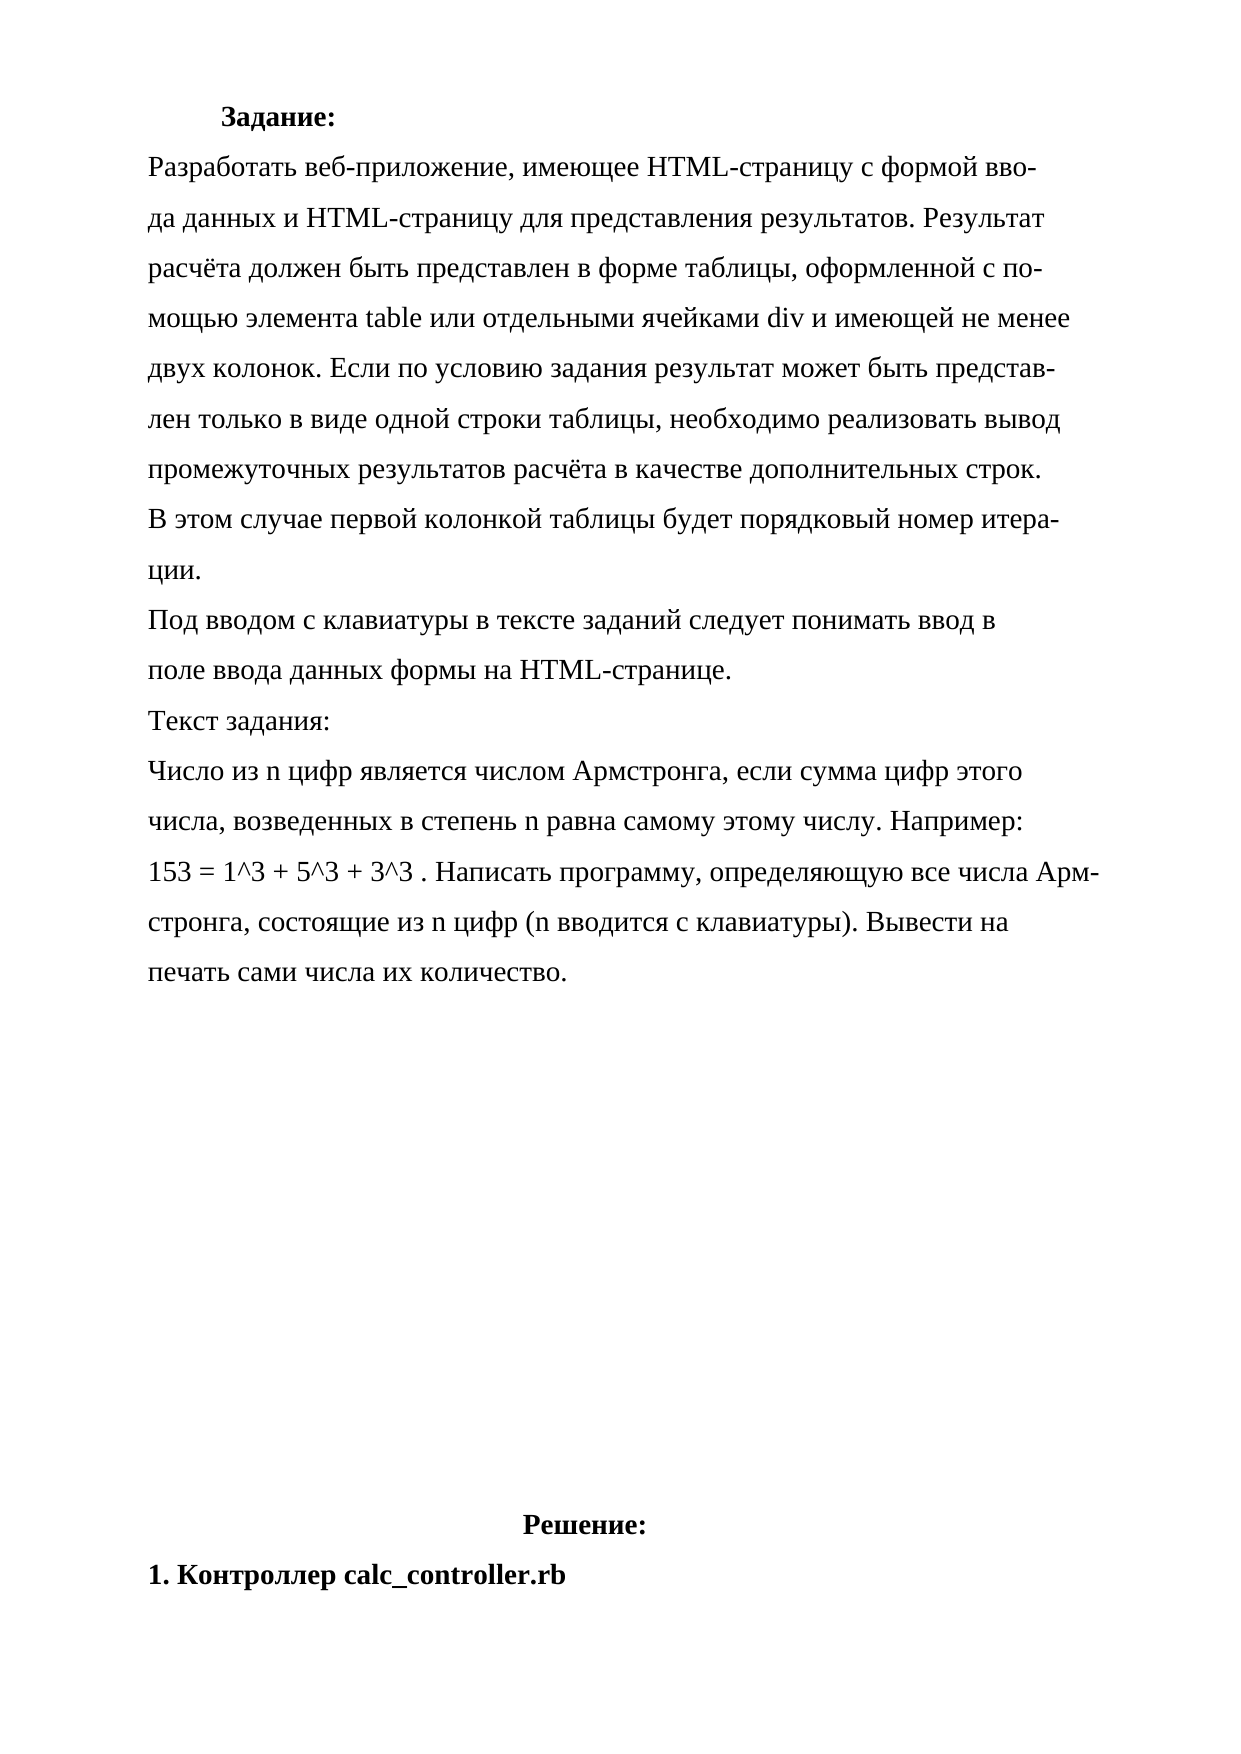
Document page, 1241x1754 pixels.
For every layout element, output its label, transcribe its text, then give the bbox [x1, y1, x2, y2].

text печать сами числа их количество. [148, 954, 1181, 988]
text ции. [148, 552, 1181, 585]
text Разработать веб-приложение, имеющее HTML-страницу с формой вво- [148, 149, 1181, 183]
text 153 = 1^3 + 5^3 + 3^3 . Написать программу, определяющую все числа Арм- [148, 854, 1181, 887]
text лен только в виде одной строки таблицы, необходимо реализовать вывод [148, 401, 1181, 434]
text двух колонок. Если по условию задания результат может быть представ- [148, 351, 1181, 384]
text да данных и HTML-страницу для представления результатов. Результат [148, 200, 1181, 233]
text мощью элемента table или отдельными ячейками div и имеющей не менее [148, 300, 1181, 334]
text В этом случае первой колонкой таблицы будет порядковый номер итера- [148, 502, 1181, 535]
text Число из n цифр является числом Армстронга, если сумма цифр этого [148, 753, 1181, 787]
text Под вводом с клавиатуры в тексте заданий следует понимать ввод в [148, 602, 1181, 636]
text стронга, состоящие из n цифр (n вводится с клавиатуры). Вывести на [148, 904, 1181, 938]
text Решение: [223, 1507, 1181, 1540]
text 1. Контроллер calc_controller.rb [148, 1557, 1181, 1591]
text числа, возведенных в степень n равна самому этому числу. Например: [148, 803, 1181, 837]
text поле ввода данных формы на HTML-странице. [148, 652, 1181, 686]
text Задание: [148, 99, 1181, 133]
text Текст задания: [148, 703, 1181, 736]
text промежуточных результатов расчёта в качестве дополнительных строк. [148, 451, 1181, 485]
text расчёта должен быть представлен в форме таблицы, оформленной с по- [148, 250, 1181, 283]
